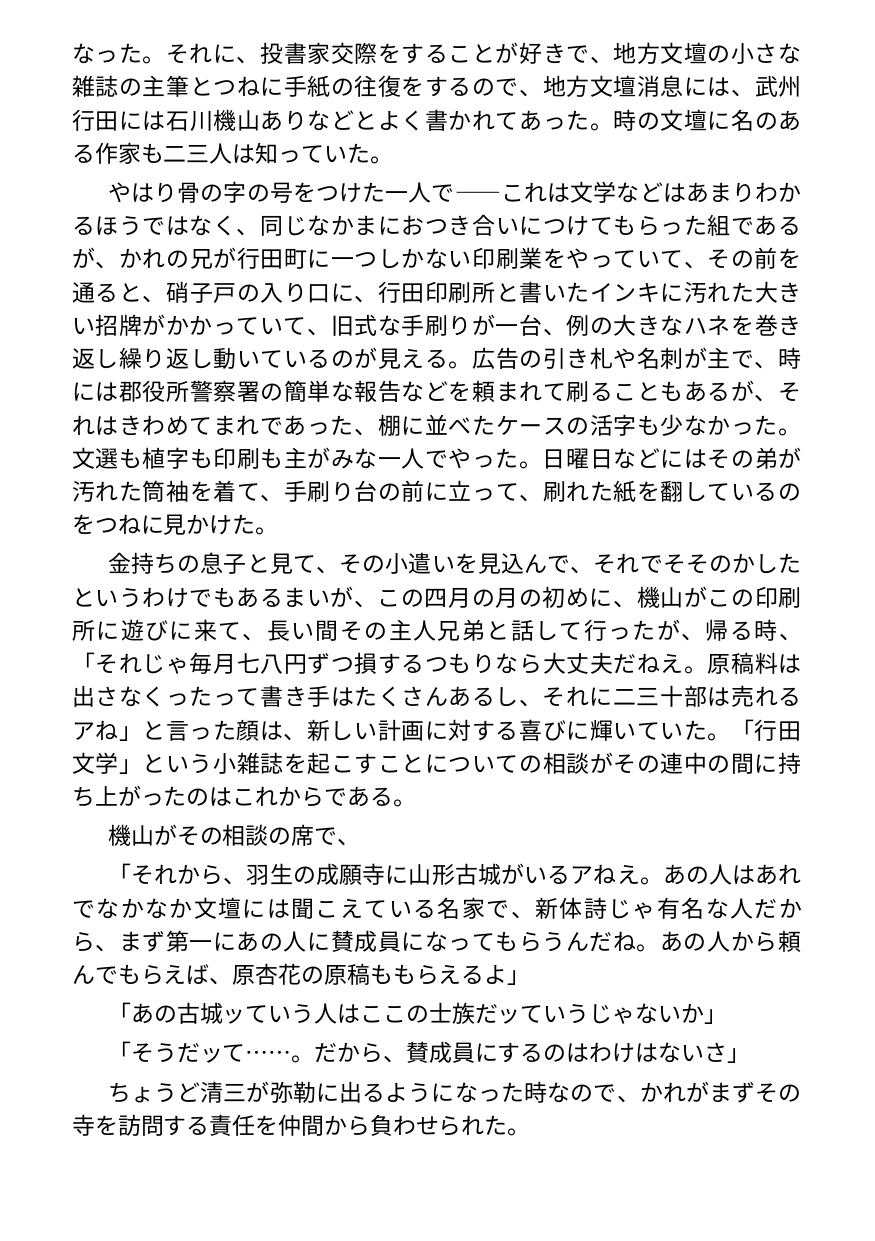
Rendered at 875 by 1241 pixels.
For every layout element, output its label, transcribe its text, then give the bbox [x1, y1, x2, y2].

text ちょうど清三が弥勒に出るようになった時なので、かれがまずその寺を訪問する責任を仲間から負わせられた。 [72, 1074, 802, 1141]
text 「あの古城ッていう人はここの士族だッていうじゃないか」 [72, 996, 802, 1029]
text やはり骨の字の号をつけた一人で――これは文学などはあまりわかるほうではなく、同じなかまにおつき合いにつけてもらった組であるが、かれの兄が行田町に一つしかない印刷業をやっていて、その前を通ると、硝子戸の入り口に、行田印刷所と書いたインキに汚れた大きい招牌がかかっていて、旧式な手刷りが一台、例の大きなハネを巻き返し繰り返し動いているのが見える。広告の引き札や名刺が主で、時には郡役所警察署の簡単な報告などを頼まれて刷ることもあるが、それはきわめてまれであった、棚に並べたケースの活字も少なかった。文選も植字も印刷も主がみな一人でやった。日曜日などにはその弟が汚れた筒袖を着て、手刷り台の前に立って、刷れた紙を翻しているのをつねに見かけた。 [72, 175, 802, 540]
text 金持ちの息子と見て、その小遣いを見込んで、それでそそのかしたというわけでもあるまいが、この四月の月の初めに、機山がこの印刷所に遊びに来て、長い間その主人兄弟と話して行ったが、帰る時、「それじゃ毎月七八円ずつ損するつもりなら大丈夫だねえ。原稿料は出さなくったって書き手はたくさんあるし、それに二三十部は売れるアね」と言った顔は、新しい計画に対する喜びに輝いていた。「行田文学」という小雑誌を起こすことについての相談がその連中の間に持ち上がったのはこれからである。 [72, 546, 802, 812]
text 機山がその相談の席で、 [72, 818, 802, 851]
text 「それから、羽生の成願寺に山形古城がいるアねえ。あの人はあれでなかなか文壇には聞こえている名家で、新体詩じゃ有名な人だから、まず第一にあの人に賛成員になってもらうんだね。あの人から頼んでもらえば、原杏花の原稿ももらえるよ」 [72, 857, 802, 990]
text なった。それに、投書家交際をすることが好きで、地方文壇の小さな雑誌の主筆とつねに手紙の往復をするので、地方文壇消息には、武州行田には石川機山ありなどとよく書かれてあった。時の文壇に名のある作家も二三人は知っていた。 [72, 36, 802, 169]
text 「そうだッて……。だから、賛成員にするのはわけはないさ」 [72, 1035, 802, 1068]
